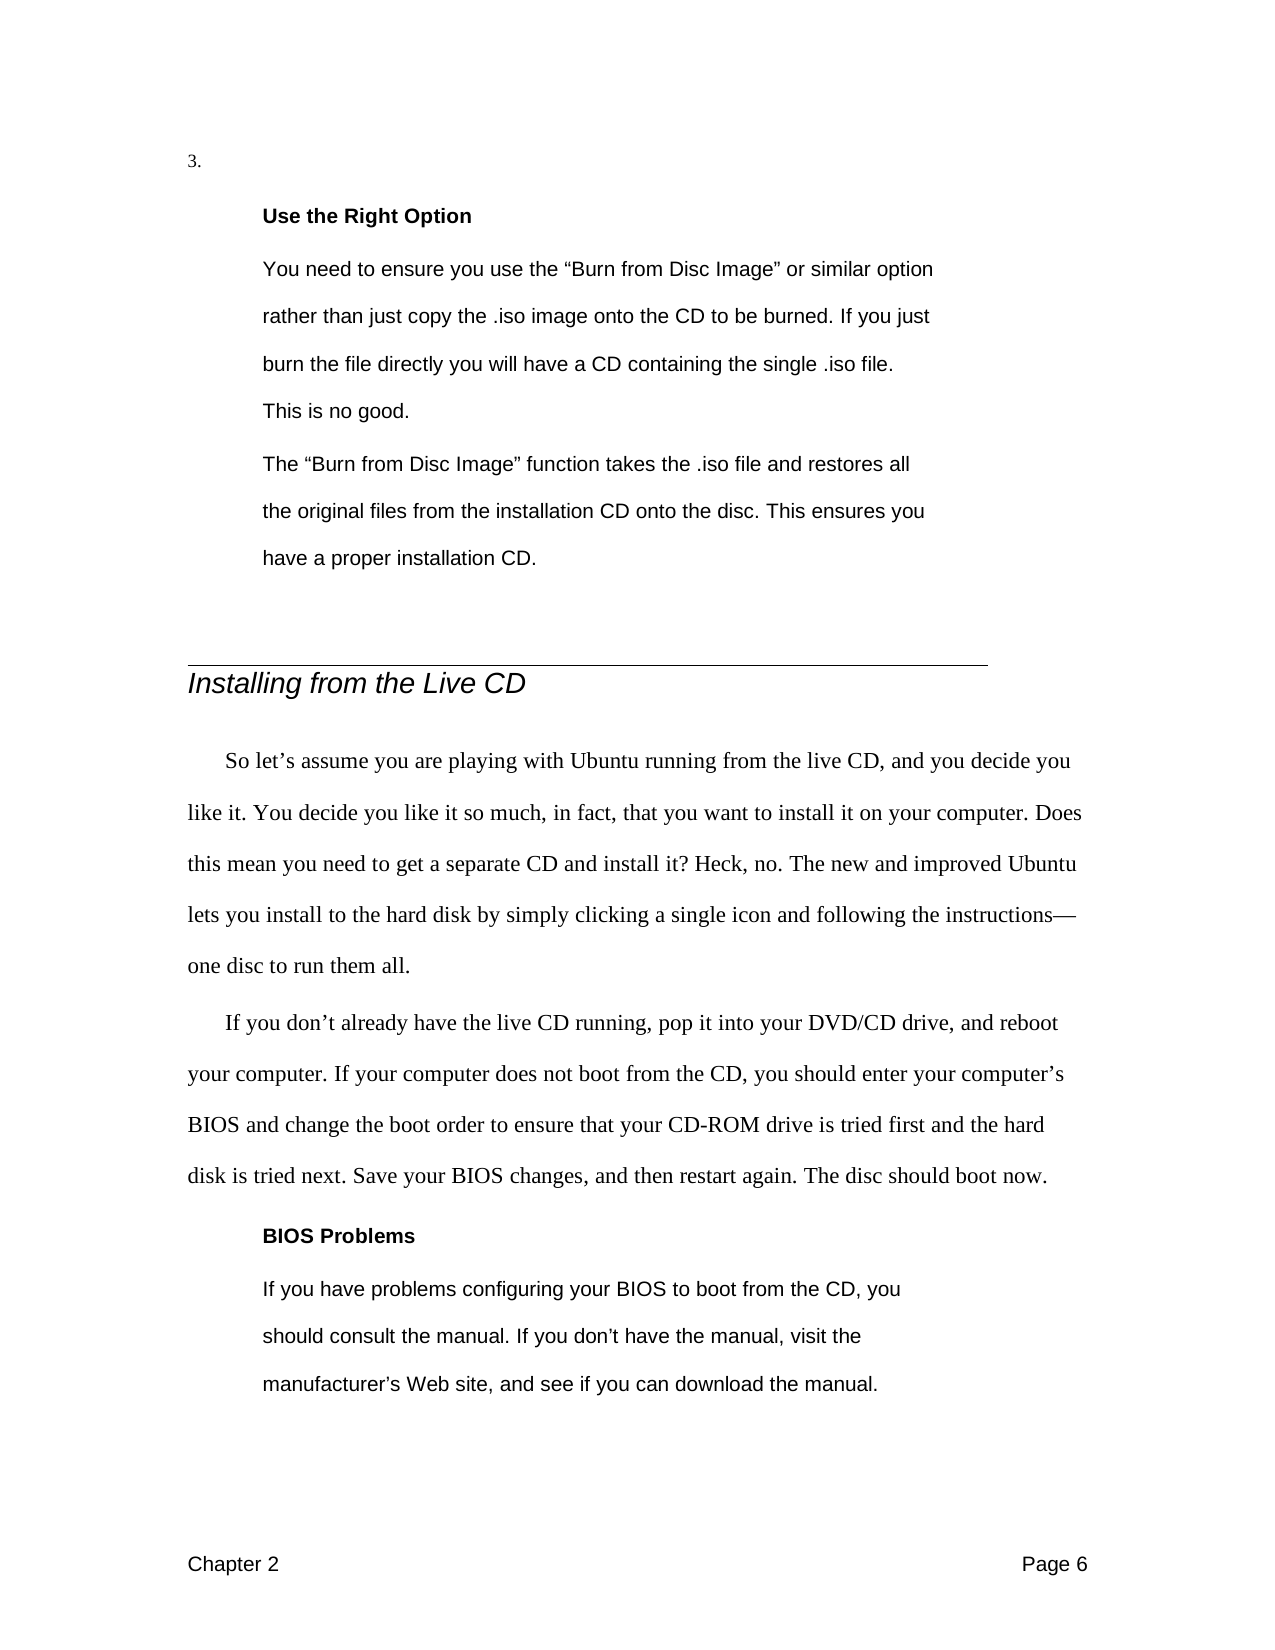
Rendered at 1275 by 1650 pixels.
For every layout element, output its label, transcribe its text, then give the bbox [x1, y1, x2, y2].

text BIOS Problems [262, 1224, 937, 1248]
text If you have problems configuring your BIOS to boot from the CD, you should consult the manual. If you don’t have the manual, visit the manufacturer’s Web site, and see if you can download the manual. [262, 1278, 937, 1396]
text Use the Right Option [262, 204, 937, 228]
text The “Burn from Disc Image” function takes the .iso file and restores all the original files from the installation CD onto the disc. This ensures you have a proper installation CD. [262, 452, 937, 570]
text 3. [187, 150, 1087, 171]
text You need to ensure you use the “Burn from Disc Image” or similar option rather than just copy the .iso image onto the CD to be burned. If you just burn the file directly you will have a CD containing the single .iso file. This is no good. [262, 258, 937, 423]
text Installing from the Live CD [187, 666, 988, 699]
text If you don’t already have the live CD running, pop it into your DVD/CD drive, and reboot your computer. If your computer does not boot from the CD, you should enter your computer’s BIOS and change the boot order to ensure that your CD-ROM drive is tried first and the hard disk is tried next. Save your BIOS changes, and then restart again. The disc should boot now. [187, 1010, 1087, 1188]
text So let’s assume you are playing with Ubuntu running from the live CD, and you decide you like it. You decide you like it so much, in fact, that you want to install it on your computer. Does this mean you need to get a separate CD and install it? Heck, no. The new and improved Ubuntu lets you install to the hard disk by simply clicking a single icon and following the instructions—one disc to run them all. [187, 748, 1087, 978]
